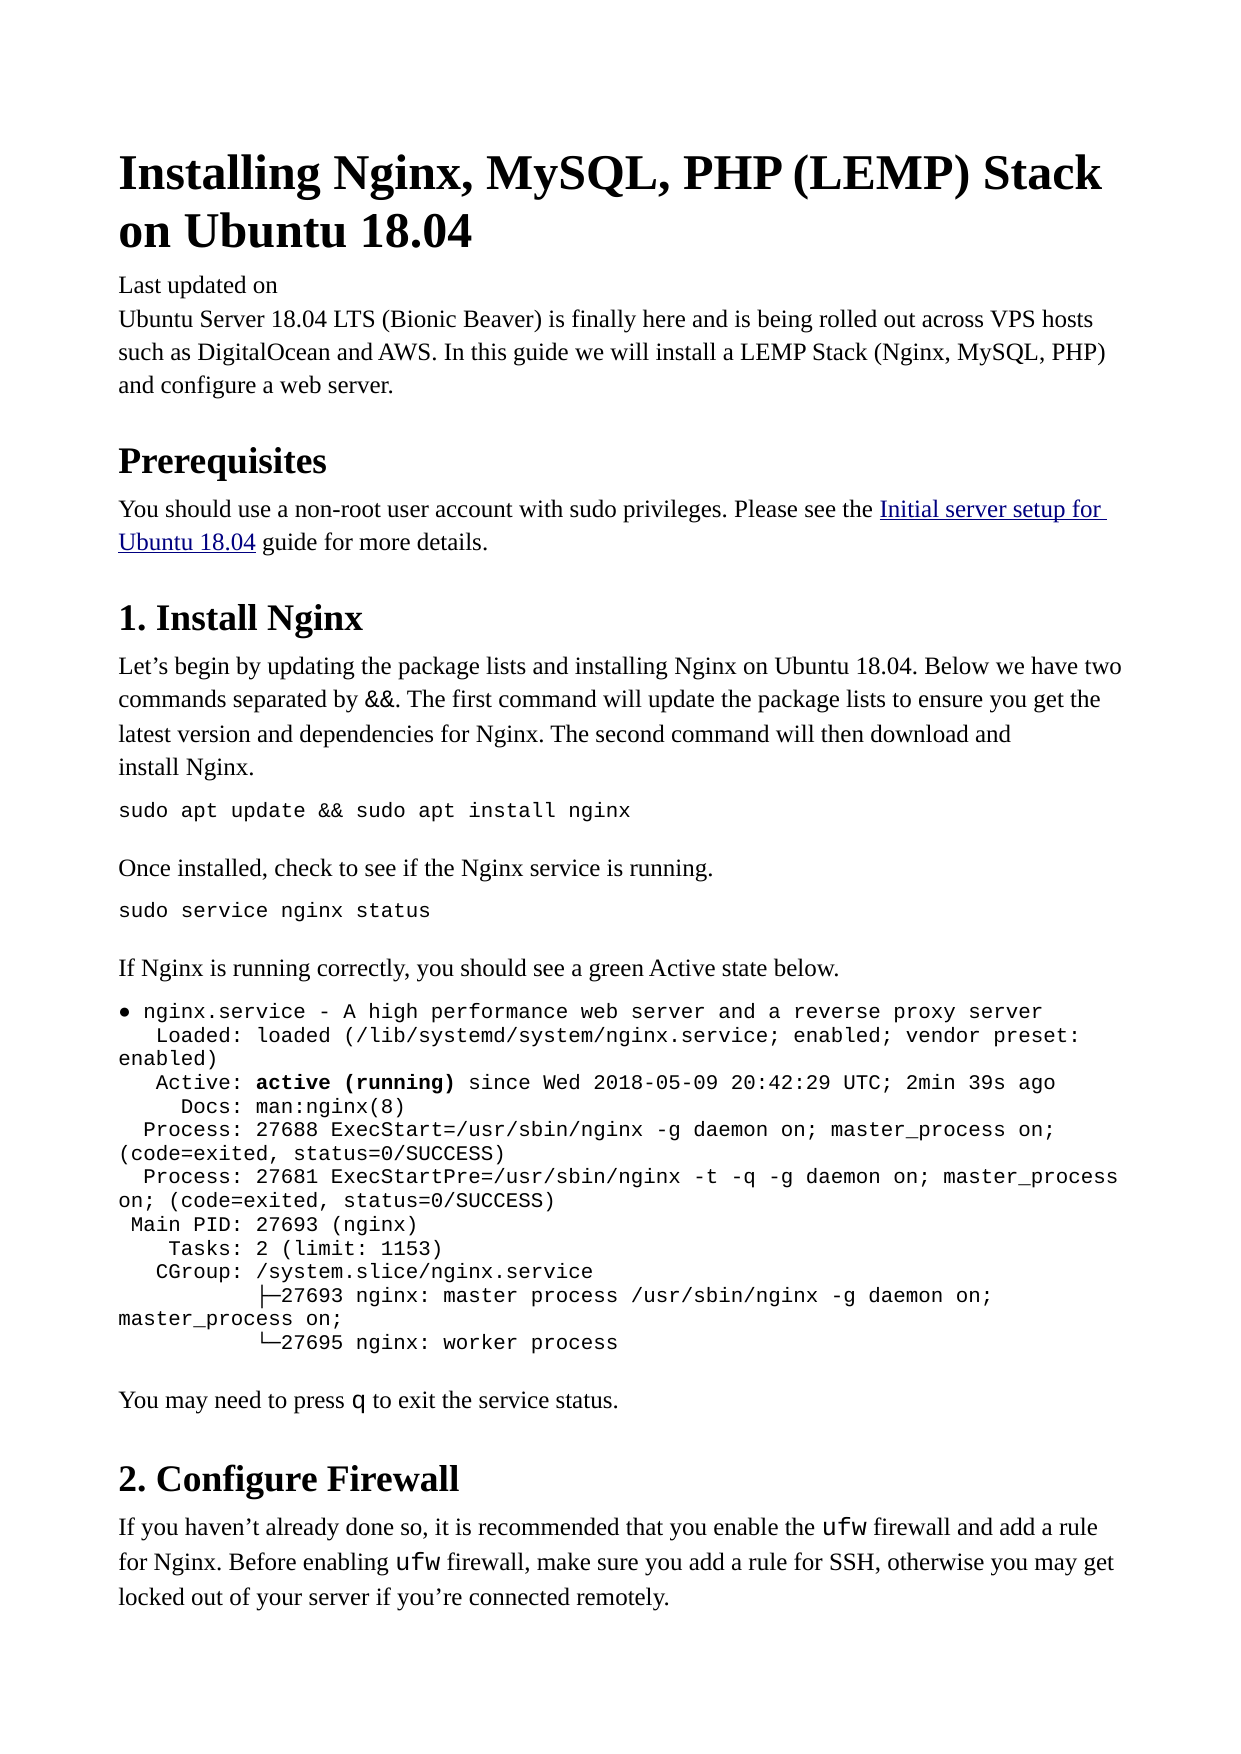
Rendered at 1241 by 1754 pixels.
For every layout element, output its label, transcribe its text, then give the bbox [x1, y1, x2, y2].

text You may need to press q to exit the service status. [118, 1385, 1122, 1416]
text Process: 27681 ExecStartPre=/usr/sbin/nginx -t -q -g daemon on; master_process on; (code=exited, status=0/SUCCESS) [118, 1167, 1122, 1214]
text Last updated on [118, 271, 1122, 299]
text Ubuntu Server 18.04 LTS (Bionic Beaver) is finally here and is being rolled out across VPS hosts such as DigitalOcean and AWS. In this guide we will install a LEMP Stack (Nginx, MySQL, PHP) and configure a web server. [118, 304, 1122, 398]
text CGroup: /system.slice/nginx.service [118, 1261, 1122, 1285]
text If you haven’t already done so, it is recommended that you enable the ufw firewall and add a rule for Nginx. Before enabling ufw firewall, make sure you add a rule for SSH, otherwise you may get locked out of your server if you’re connected remotely. [118, 1512, 1122, 1611]
text Docs: man:nginx(8) [118, 1096, 1122, 1119]
text ├─27693 nginx: master process /usr/sbin/nginx -g daemon on; master_process on; [118, 1285, 1122, 1332]
text If Nginx is running correctly, you should see a green Active state below. [118, 953, 1122, 982]
text Main PID: 27693 (nginx) [118, 1214, 1122, 1237]
text Active: active (running) since Wed 2018-05-09 20:42:29 UTC; 2min 39s ago [118, 1072, 1122, 1096]
text └─27695 nginx: worker process [118, 1332, 1122, 1356]
text Once installed, check to see if the Nginx service is running. [118, 853, 1122, 881]
text Tasks: 2 (limit: 1153) [118, 1237, 1122, 1261]
text You should use a non-root user account with sudo privileges. Please see the Initial server setup for Ubuntu 18.04 guide for more details. [118, 494, 1122, 556]
text ● nginx.service - A high performance web server and a reverse proxy server [118, 1001, 1122, 1025]
text Let’s begin by updating the package lists and installing Nginx on Ubuntu 18.04. Below we have two commands separated by &&. The first command will update the package lists to ensure you get the latest version and dependencies for Nginx. The second command will then download and install Nginx. [118, 651, 1122, 781]
text sudo service nginx status [118, 900, 1122, 924]
text Loaded: loaded (/lib/systemd/system/nginx.service; enabled; vendor preset: enabled) [118, 1025, 1122, 1072]
text Process: 27688 ExecStart=/usr/sbin/nginx -g daemon on; master_process on; (code=exited, status=0/SUCCESS) [118, 1119, 1122, 1167]
text sudo apt update && sudo apt install nginx [118, 799, 1122, 823]
subtitle Installing Nginx, MySQL, PHP (LEMP) Stack on Ubuntu 18.04 [118, 143, 1122, 258]
subtitle Prerequisites [118, 438, 1122, 481]
subtitle 1. Install Nginx [118, 595, 1122, 638]
subtitle 2. Configure Firewall [118, 1456, 1122, 1499]
